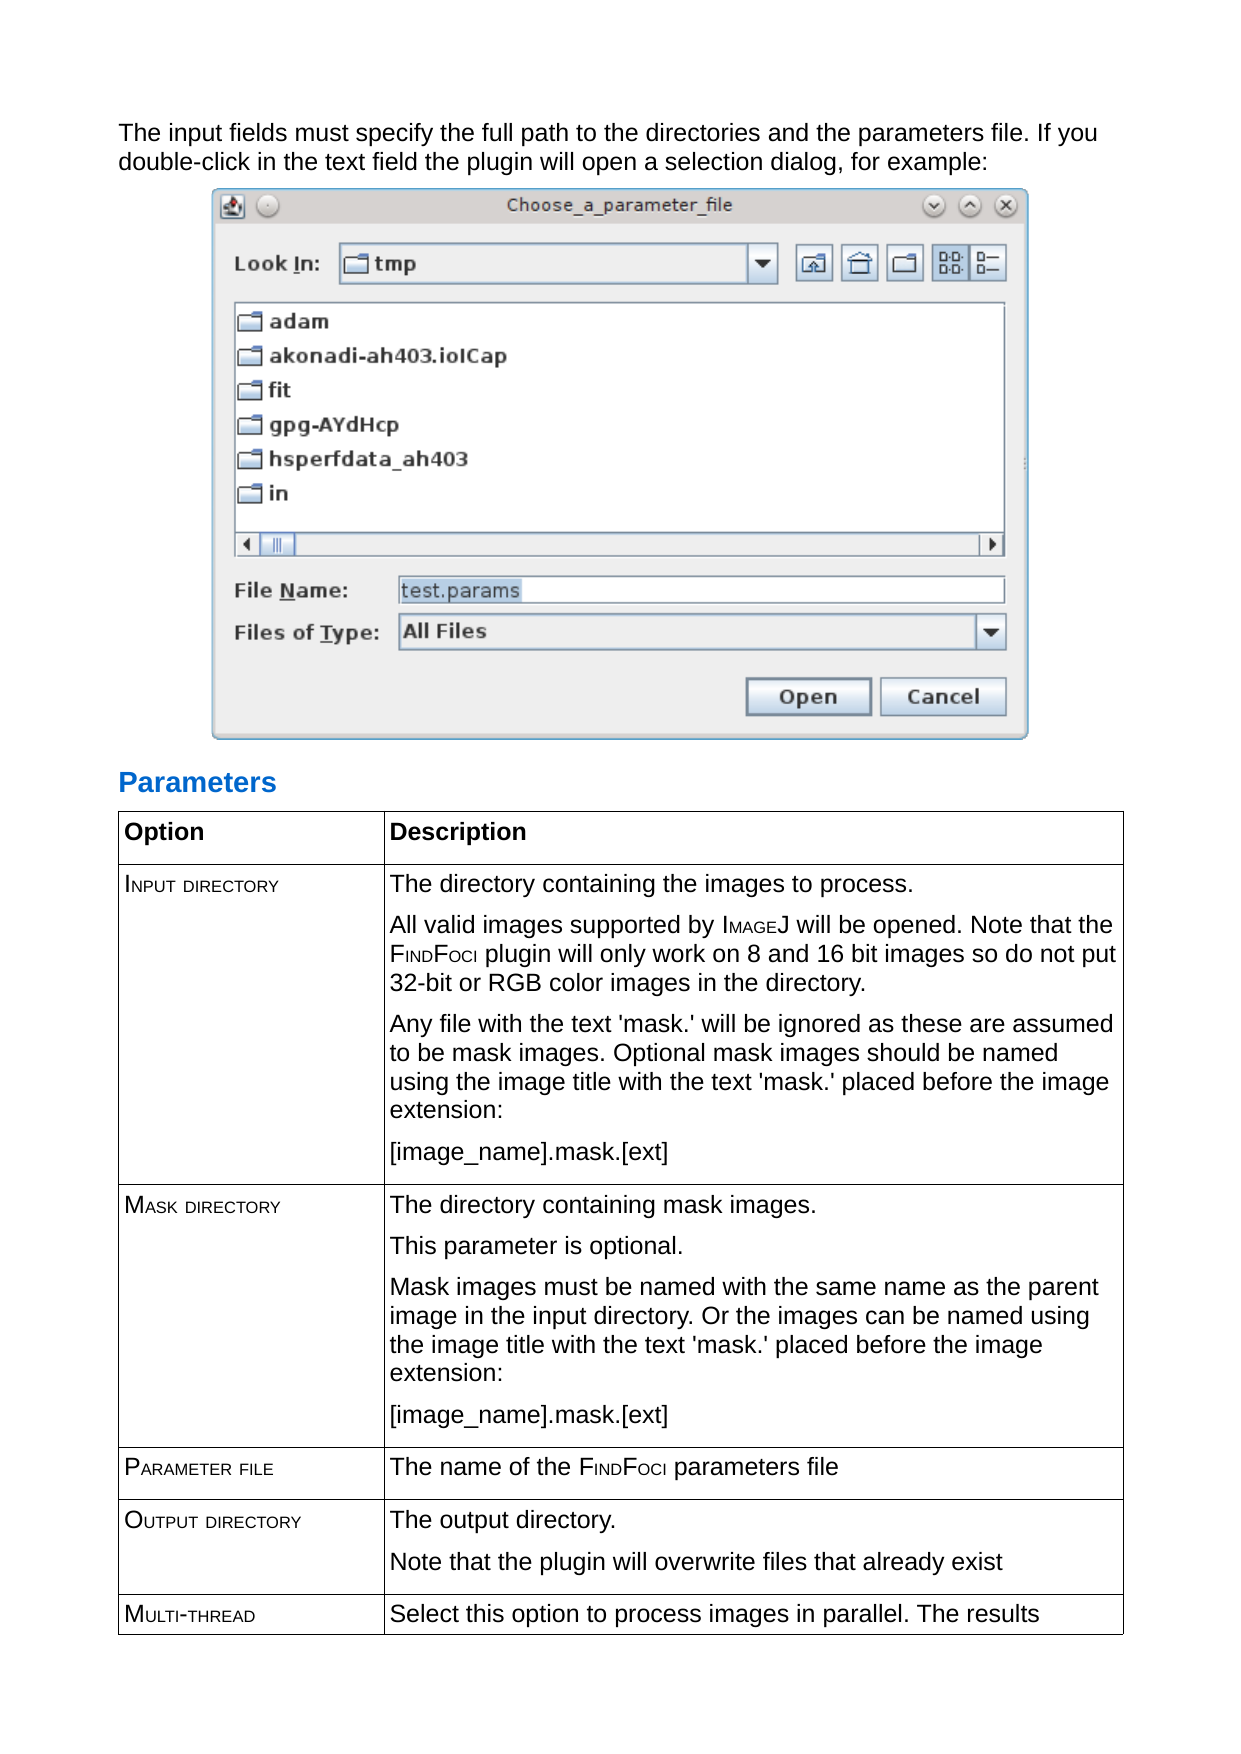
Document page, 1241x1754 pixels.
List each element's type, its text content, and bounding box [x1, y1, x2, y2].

table_cell Multi-thread [119, 1595, 384, 1634]
text The input fields must specify the full path to the directories and the parameters file. If you double-click in the text field the plugin will open a selection dialog, for example: [118, 118, 1122, 176]
table_cell Mask directory [119, 1185, 384, 1447]
table_cell The directory containing mask images. This parameter is optional. Mask images must be named with the same name as the parent image in the input directory. Or the images can be named using the image title with the text 'mask.' placed before the image extension: [image_name].mask.[ext] [385, 1185, 1123, 1447]
table_cell Input directory [119, 865, 384, 1184]
table_cell The directory containing the images to process. All valid images supported by ImageJ will be opened. Note that the FindFoci plugin will only work on 8 and 16 bit images so do not put 32-bit or RGB color images in the directory. Any file with the text 'mask.' will be ignored as these are assumed to be mask images. Optional mask images should be named using the image title with the text 'mask.' placed before the image extension: [image_name].mask.[ext] [385, 865, 1123, 1184]
table_cell The output directory. Note that the plugin will overwrite files that already exist [385, 1500, 1123, 1593]
subtitle Parameters [118, 764, 1122, 798]
table_cell The name of the FindFoci parameters file [385, 1448, 1123, 1499]
table_header Description [385, 812, 1123, 863]
picture [211, 188, 1029, 740]
table_header Option [119, 812, 384, 863]
table_cell Output directory [119, 1500, 384, 1593]
table_cell Select this option to process images in parallel. The results [385, 1595, 1123, 1634]
table_cell Parameter file [119, 1448, 384, 1499]
